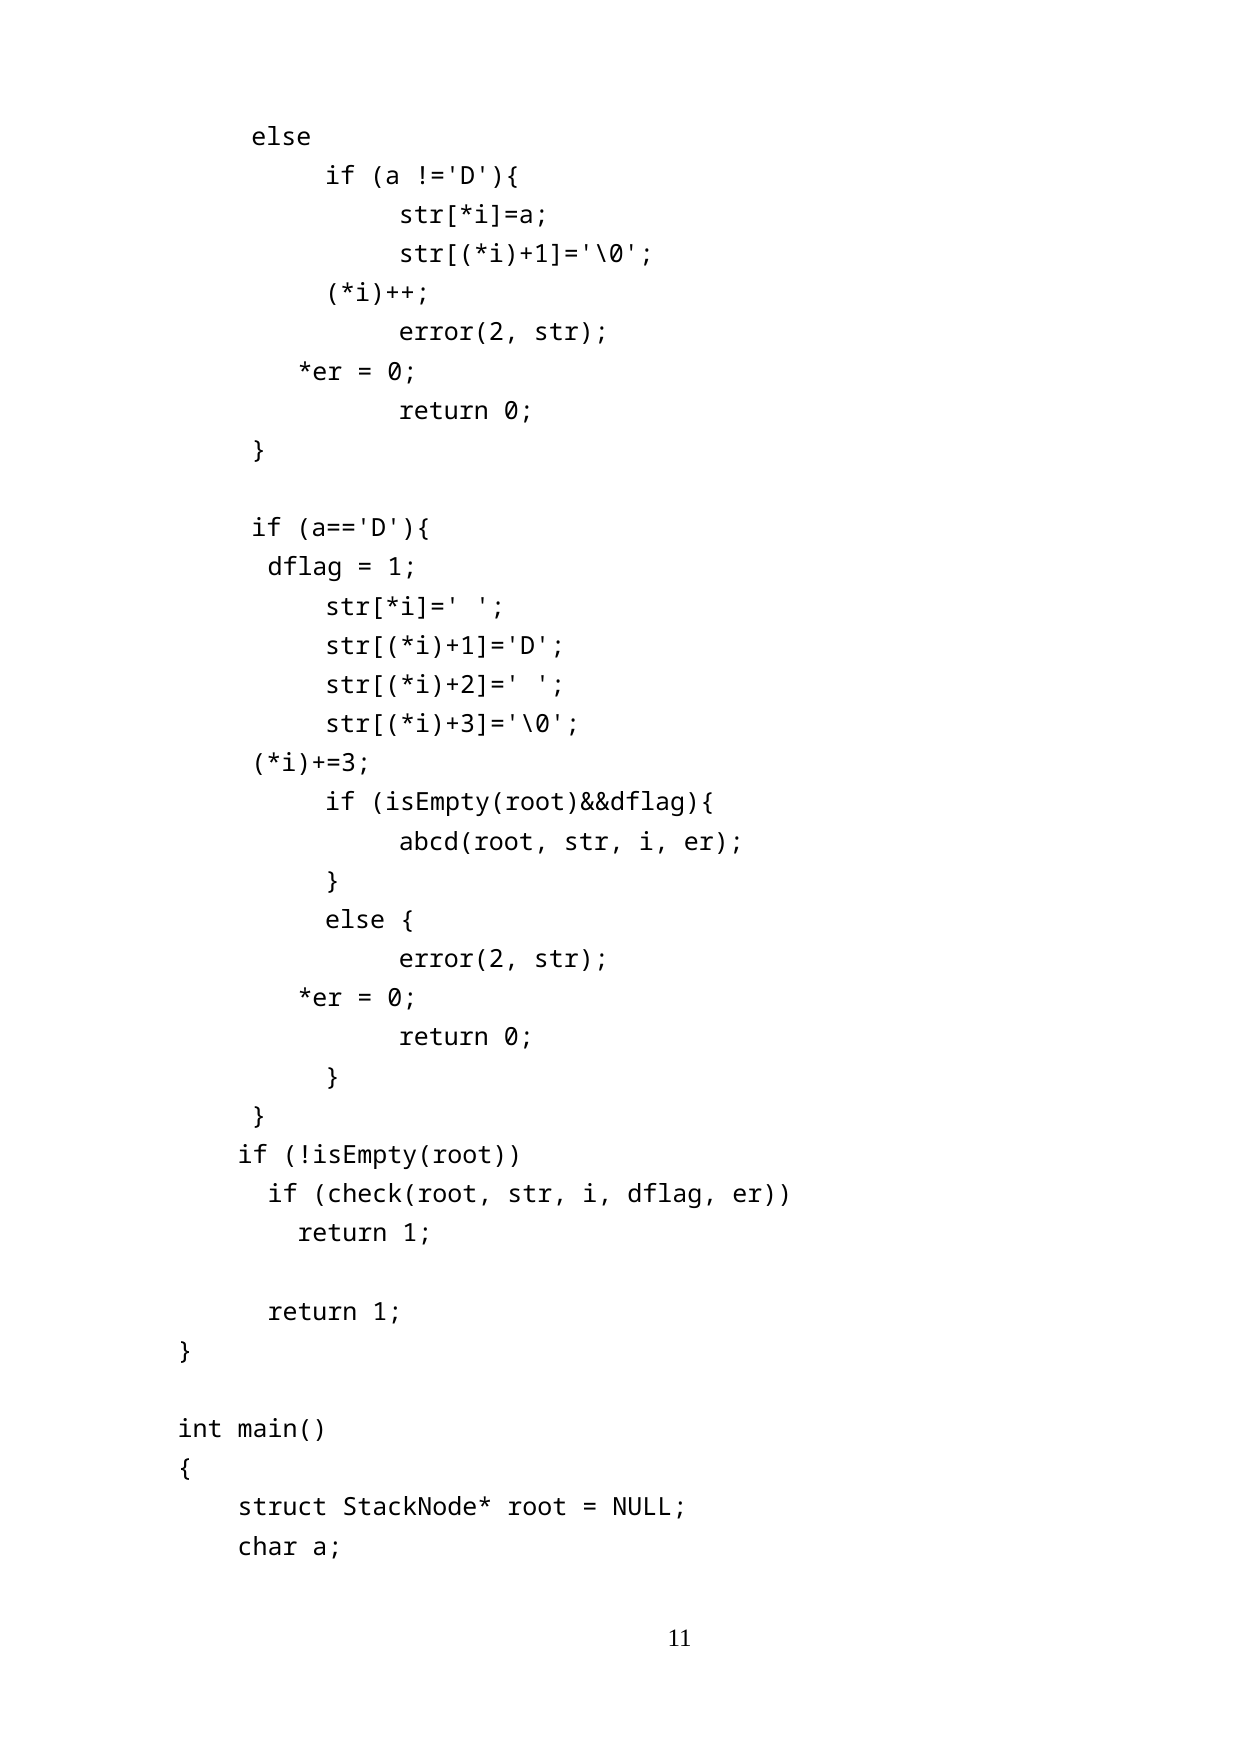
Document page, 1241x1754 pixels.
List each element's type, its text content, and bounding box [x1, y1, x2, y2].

text dflag = 1; [177, 549, 1181, 583]
text return 1; [177, 1293, 1181, 1327]
text error(2, str); [177, 314, 1181, 348]
text *er = 0; [177, 353, 1181, 387]
text str[(*i)+1]='\0'; [177, 236, 1181, 270]
text str[*i]=' '; [177, 588, 1181, 622]
text return 0; [177, 1019, 1181, 1053]
text if (a=='D'){ [177, 510, 1181, 544]
text if (check(root, str, i, dflag, er)) [177, 1176, 1181, 1210]
text return 1; [177, 1215, 1181, 1249]
text } [177, 1097, 1181, 1131]
text if (isEmpty(root)&&dflag){ [177, 784, 1181, 818]
text str[(*i)+1]='D'; [177, 627, 1181, 661]
text } [177, 431, 1181, 466]
text } [177, 1332, 1181, 1366]
text struct StackNode* root = NULL; [177, 1489, 1181, 1523]
text (*i)++; [177, 275, 1181, 309]
text if (!isEmpty(root)) [177, 1136, 1181, 1171]
text int main() [177, 1411, 1181, 1445]
text str[(*i)+2]=' '; [177, 666, 1181, 701]
text else { [177, 901, 1181, 936]
text *er = 0; [177, 980, 1181, 1014]
text { [177, 1450, 1181, 1484]
text abcd(root, str, i, er); [177, 823, 1181, 857]
text } [177, 862, 1181, 896]
text error(2, str); [177, 941, 1181, 975]
text char a; [177, 1528, 1181, 1562]
text if (a !='D'){ [177, 157, 1181, 191]
text str[(*i)+3]='\0'; [177, 706, 1181, 740]
text return 0; [177, 392, 1181, 426]
text str[*i]=a; [177, 196, 1181, 231]
text } [177, 1058, 1181, 1092]
text else [177, 118, 1181, 152]
text (*i)+=3; [177, 745, 1181, 779]
